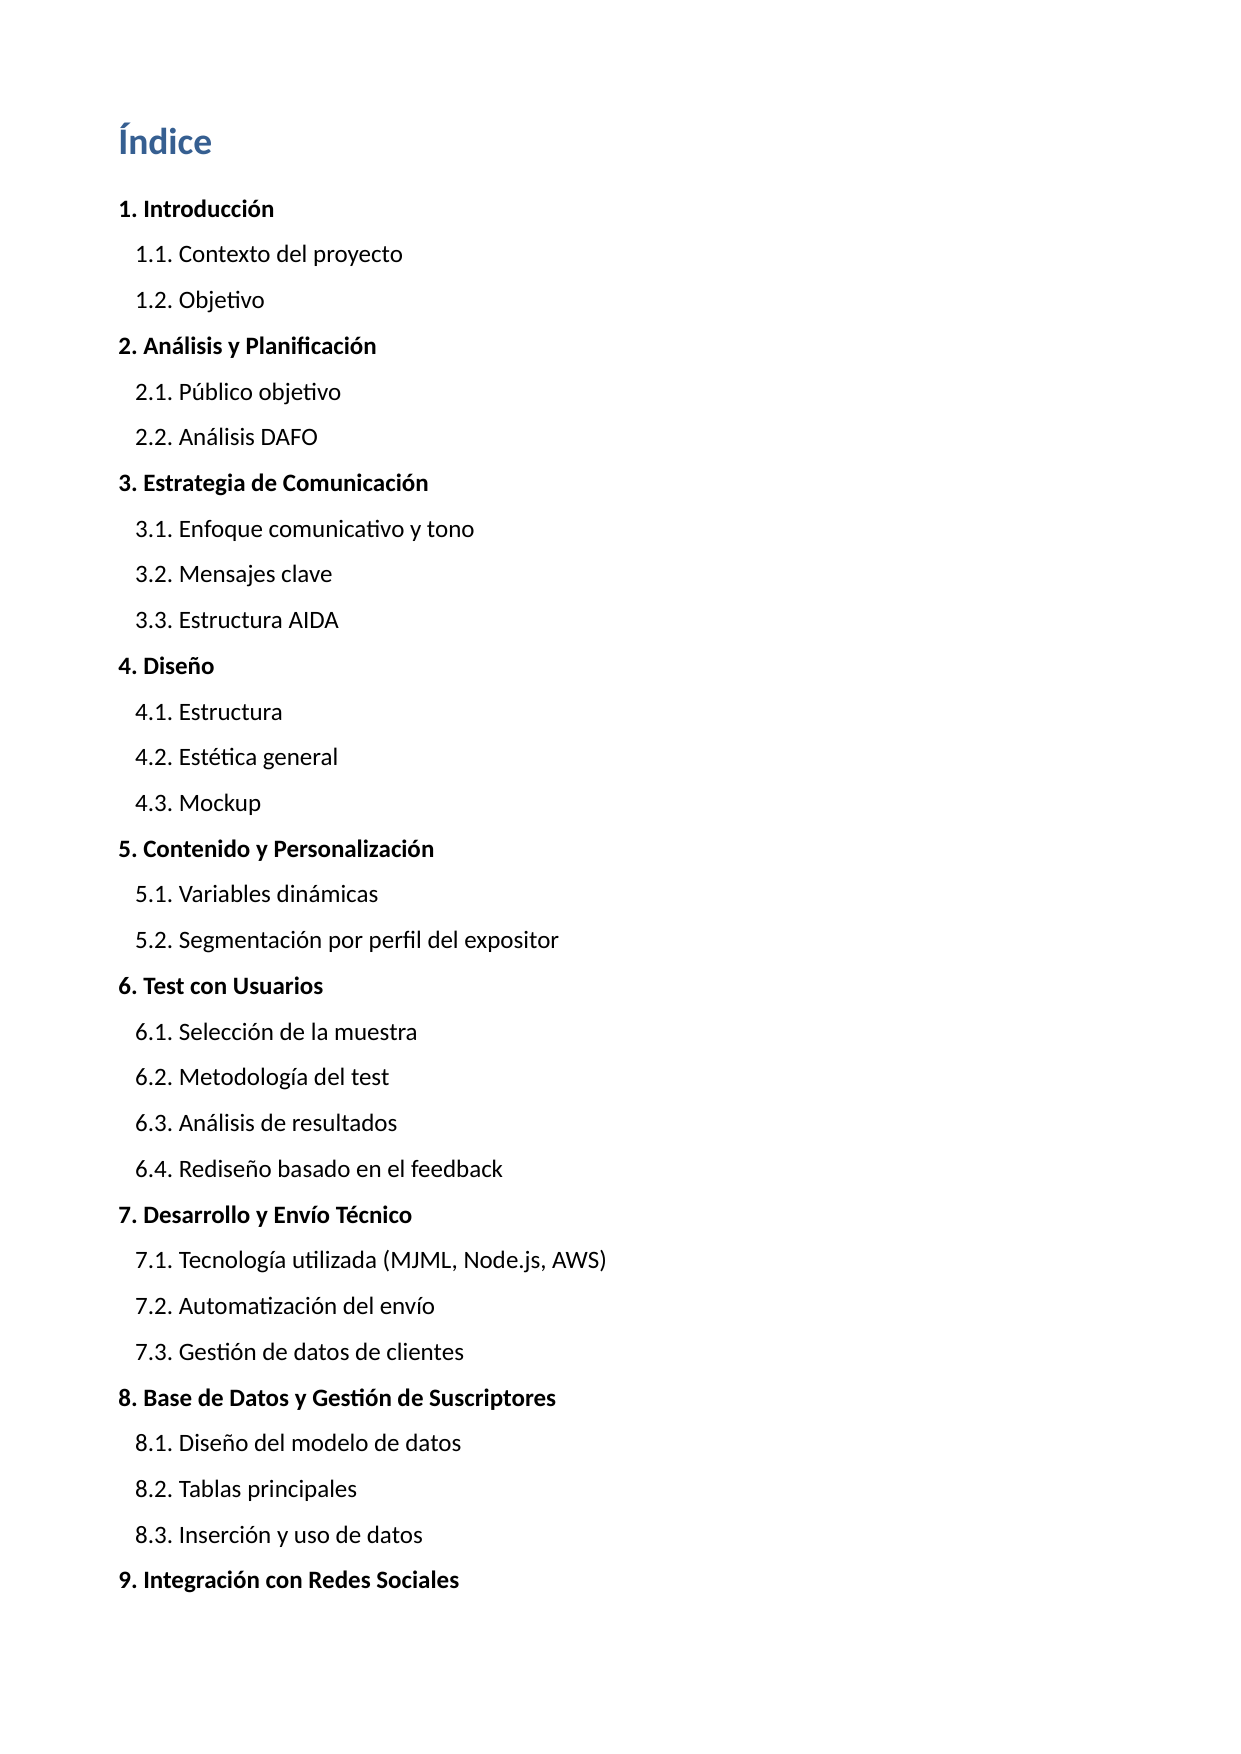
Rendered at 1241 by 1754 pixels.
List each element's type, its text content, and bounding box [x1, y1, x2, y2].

text 3. Estrategia de Comunicación [118, 467, 1122, 498]
text 1.2. Objetivo [118, 284, 1122, 315]
text 4.2. Estética general [118, 741, 1122, 772]
text 7.3. Gestión de datos de clientes [118, 1336, 1122, 1366]
text 2.1. Público objetivo [118, 376, 1122, 406]
text 5. Contenido y Personalización [118, 833, 1122, 863]
text 7.2. Automatización del envío [118, 1290, 1122, 1321]
text 2.2. Análisis DAFO [118, 421, 1122, 452]
text 6.4. Rediseño basado en el feedback [118, 1153, 1122, 1183]
text 1.1. Contexto del proyecto [118, 238, 1122, 269]
text 6.3. Análisis de resultados [118, 1107, 1122, 1138]
subtitle Índice [118, 118, 1122, 164]
text 6. Test con Usuarios [118, 970, 1122, 1001]
text 5.2. Segmentación por perfil del expositor [118, 924, 1122, 955]
text 6.2. Metodología del test [118, 1062, 1122, 1092]
text 1. Introducción [118, 193, 1122, 223]
text 8.3. Inserción y uso de datos [118, 1519, 1122, 1549]
text 6.1. Selección de la muestra [118, 1016, 1122, 1046]
text 4. Diseño [118, 650, 1122, 681]
text 7. Desarrollo y Envío Técnico [118, 1199, 1122, 1229]
text 2. Análisis y Planificación [118, 330, 1122, 360]
text 4.1. Estructura [118, 696, 1122, 726]
text 3.2. Mensajes clave [118, 558, 1122, 589]
text 3.1. Enfoque comunicativo y tono [118, 513, 1122, 543]
text 7.1. Tecnología utilizada (MJML, Node.js, AWS) [118, 1244, 1122, 1275]
text 9. Integración con Redes Sociales [118, 1564, 1122, 1595]
text 8.1. Diseño del modelo de datos [118, 1427, 1122, 1458]
text 4.3. Mockup [118, 787, 1122, 818]
text 8.2. Tablas principales [118, 1473, 1122, 1504]
text 3.3. Estructura AIDA [118, 604, 1122, 635]
text 5.1. Variables dinámicas [118, 879, 1122, 909]
text 8. Base de Datos y Gestión de Suscriptores [118, 1382, 1122, 1412]
